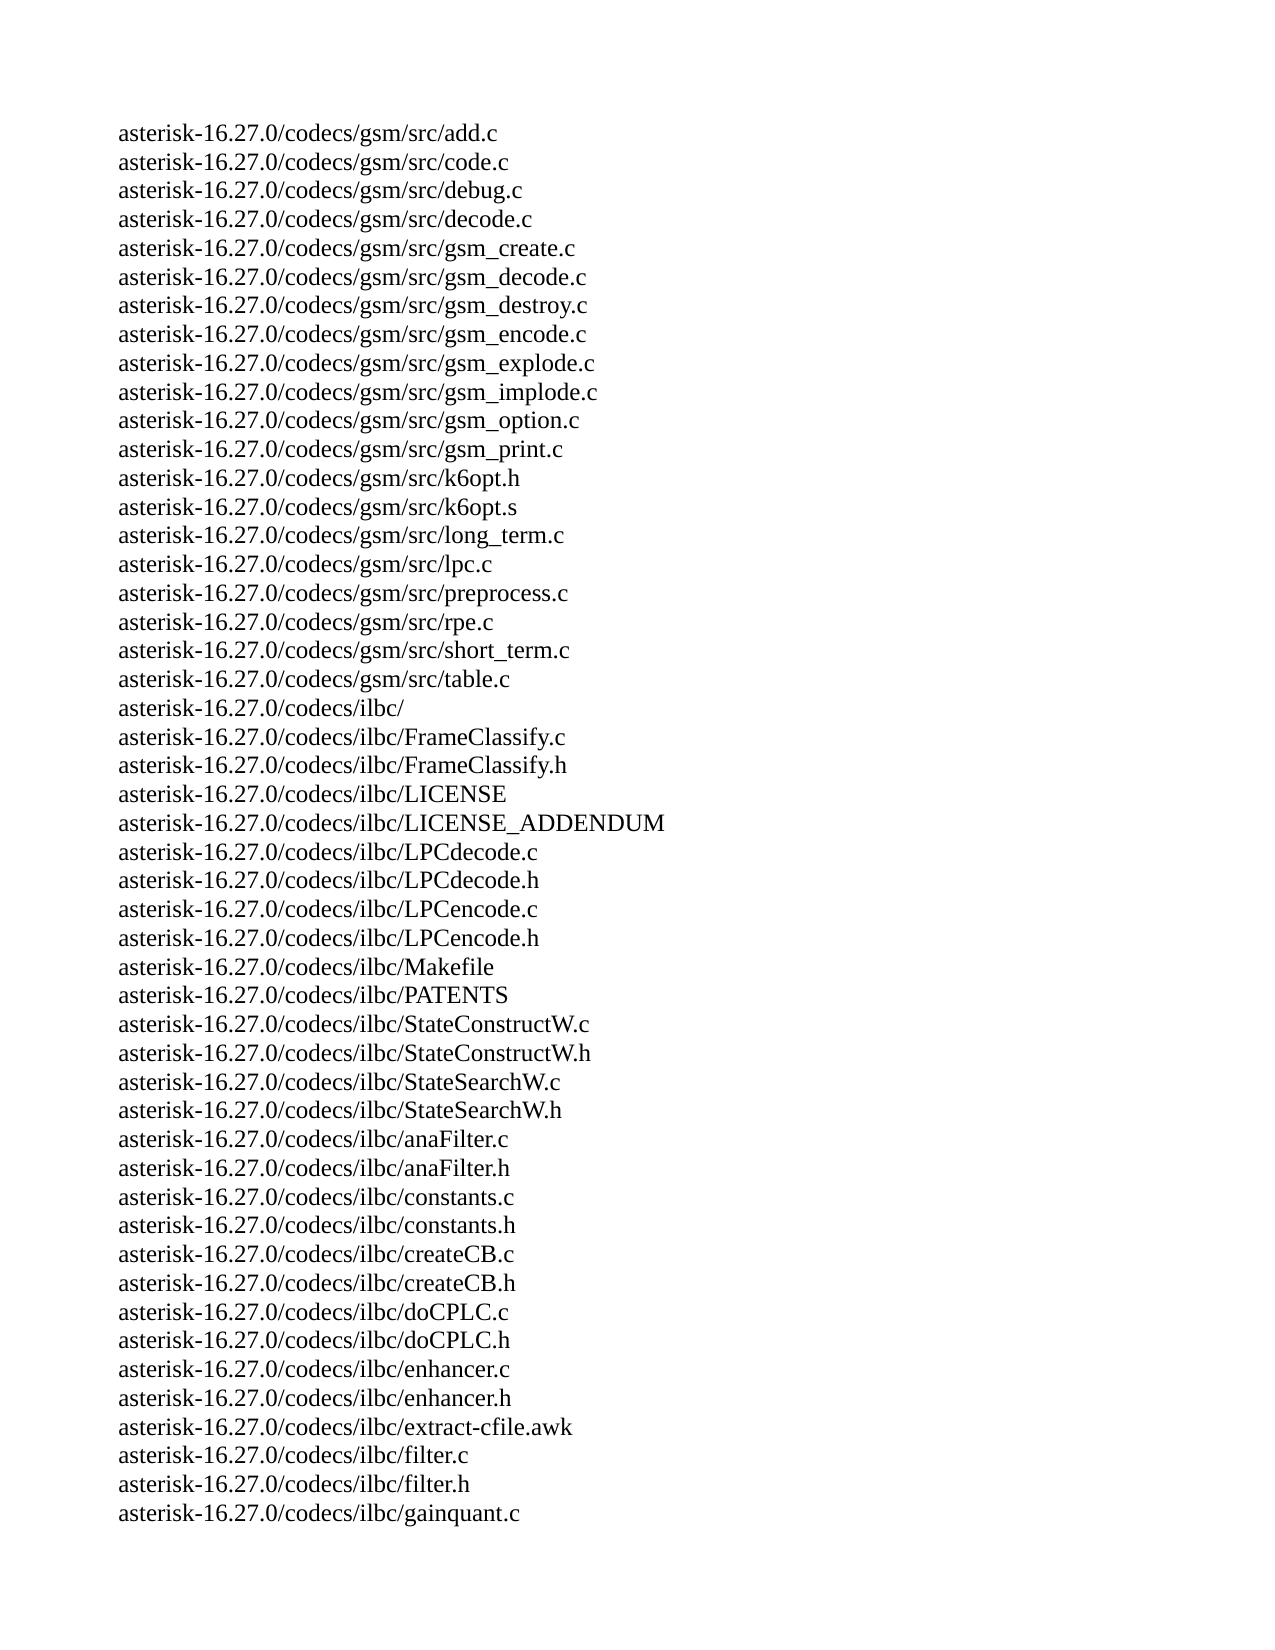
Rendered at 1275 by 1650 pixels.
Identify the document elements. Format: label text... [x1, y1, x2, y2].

text asterisk-16.27.0/codecs/ilbc/filter.h [118, 1469, 1157, 1498]
text asterisk-16.27.0/codecs/ilbc/anaFilter.c [118, 1124, 1157, 1153]
text asterisk-16.27.0/codecs/ilbc/constants.c [118, 1182, 1157, 1211]
text asterisk-16.27.0/codecs/gsm/src/preprocess.c [118, 578, 1157, 607]
text asterisk-16.27.0/codecs/ilbc/extract-cfile.awk [118, 1412, 1157, 1441]
text asterisk-16.27.0/codecs/ilbc/PATENTS [118, 981, 1157, 1009]
text asterisk-16.27.0/codecs/gsm/src/lpc.c [118, 549, 1157, 578]
text asterisk-16.27.0/codecs/gsm/src/short_term.c [118, 636, 1157, 664]
text asterisk-16.27.0/codecs/ilbc/LPCencode.c [118, 894, 1157, 923]
text asterisk-16.27.0/codecs/ilbc/FrameClassify.h [118, 751, 1157, 779]
text asterisk-16.27.0/codecs/ilbc/StateConstructW.c [118, 1009, 1157, 1038]
text asterisk-16.27.0/codecs/ilbc/LICENSE [118, 779, 1157, 808]
text asterisk-16.27.0/codecs/gsm/src/gsm_encode.c [118, 319, 1157, 348]
text asterisk-16.27.0/codecs/ilbc/enhancer.h [118, 1383, 1157, 1412]
text asterisk-16.27.0/codecs/gsm/src/table.c [118, 664, 1157, 693]
text asterisk-16.27.0/codecs/ilbc/StateSearchW.h [118, 1096, 1157, 1124]
text asterisk-16.27.0/codecs/gsm/src/decode.c [118, 204, 1157, 233]
text asterisk-16.27.0/codecs/ilbc/createCB.h [118, 1268, 1157, 1297]
text asterisk-16.27.0/codecs/gsm/src/gsm_option.c [118, 406, 1157, 434]
text asterisk-16.27.0/codecs/ilbc/doCPLC.h [118, 1326, 1157, 1354]
text asterisk-16.27.0/codecs/gsm/src/gsm_decode.c [118, 262, 1157, 291]
text asterisk-16.27.0/codecs/ilbc/filter.c [118, 1441, 1157, 1469]
text asterisk-16.27.0/codecs/ilbc/anaFilter.h [118, 1153, 1157, 1182]
text asterisk-16.27.0/codecs/gsm/src/debug.c [118, 176, 1157, 204]
text asterisk-16.27.0/codecs/ilbc/LPCdecode.c [118, 837, 1157, 866]
text asterisk-16.27.0/codecs/gsm/src/rpe.c [118, 607, 1157, 636]
text asterisk-16.27.0/codecs/gsm/src/gsm_print.c [118, 434, 1157, 463]
text asterisk-16.27.0/codecs/ilbc/constants.h [118, 1211, 1157, 1239]
text asterisk-16.27.0/codecs/gsm/src/long_term.c [118, 521, 1157, 549]
text asterisk-16.27.0/codecs/ilbc/LPCdecode.h [118, 866, 1157, 894]
text asterisk-16.27.0/codecs/gsm/src/k6opt.h [118, 463, 1157, 492]
text asterisk-16.27.0/codecs/gsm/src/gsm_destroy.c [118, 291, 1157, 319]
text asterisk-16.27.0/codecs/ilbc/StateSearchW.c [118, 1067, 1157, 1096]
text asterisk-16.27.0/codecs/ilbc/LICENSE_ADDENDUM [118, 808, 1157, 837]
text asterisk-16.27.0/codecs/ilbc/doCPLC.c [118, 1297, 1157, 1326]
text asterisk-16.27.0/codecs/gsm/src/code.c [118, 147, 1157, 176]
text asterisk-16.27.0/codecs/ilbc/ [118, 693, 1157, 722]
text asterisk-16.27.0/codecs/ilbc/gainquant.c [118, 1498, 1157, 1527]
text asterisk-16.27.0/codecs/ilbc/Makefile [118, 952, 1157, 981]
text asterisk-16.27.0/codecs/gsm/src/k6opt.s [118, 492, 1157, 521]
text asterisk-16.27.0/codecs/gsm/src/gsm_create.c [118, 233, 1157, 262]
text asterisk-16.27.0/codecs/gsm/src/gsm_explode.c [118, 348, 1157, 377]
text asterisk-16.27.0/codecs/ilbc/FrameClassify.c [118, 722, 1157, 751]
text asterisk-16.27.0/codecs/ilbc/createCB.c [118, 1239, 1157, 1268]
text asterisk-16.27.0/codecs/gsm/src/add.c [118, 118, 1157, 147]
text asterisk-16.27.0/codecs/ilbc/enhancer.c [118, 1354, 1157, 1383]
text asterisk-16.27.0/codecs/ilbc/StateConstructW.h [118, 1038, 1157, 1067]
text asterisk-16.27.0/codecs/gsm/src/gsm_implode.c [118, 377, 1157, 406]
text asterisk-16.27.0/codecs/ilbc/LPCencode.h [118, 923, 1157, 952]
